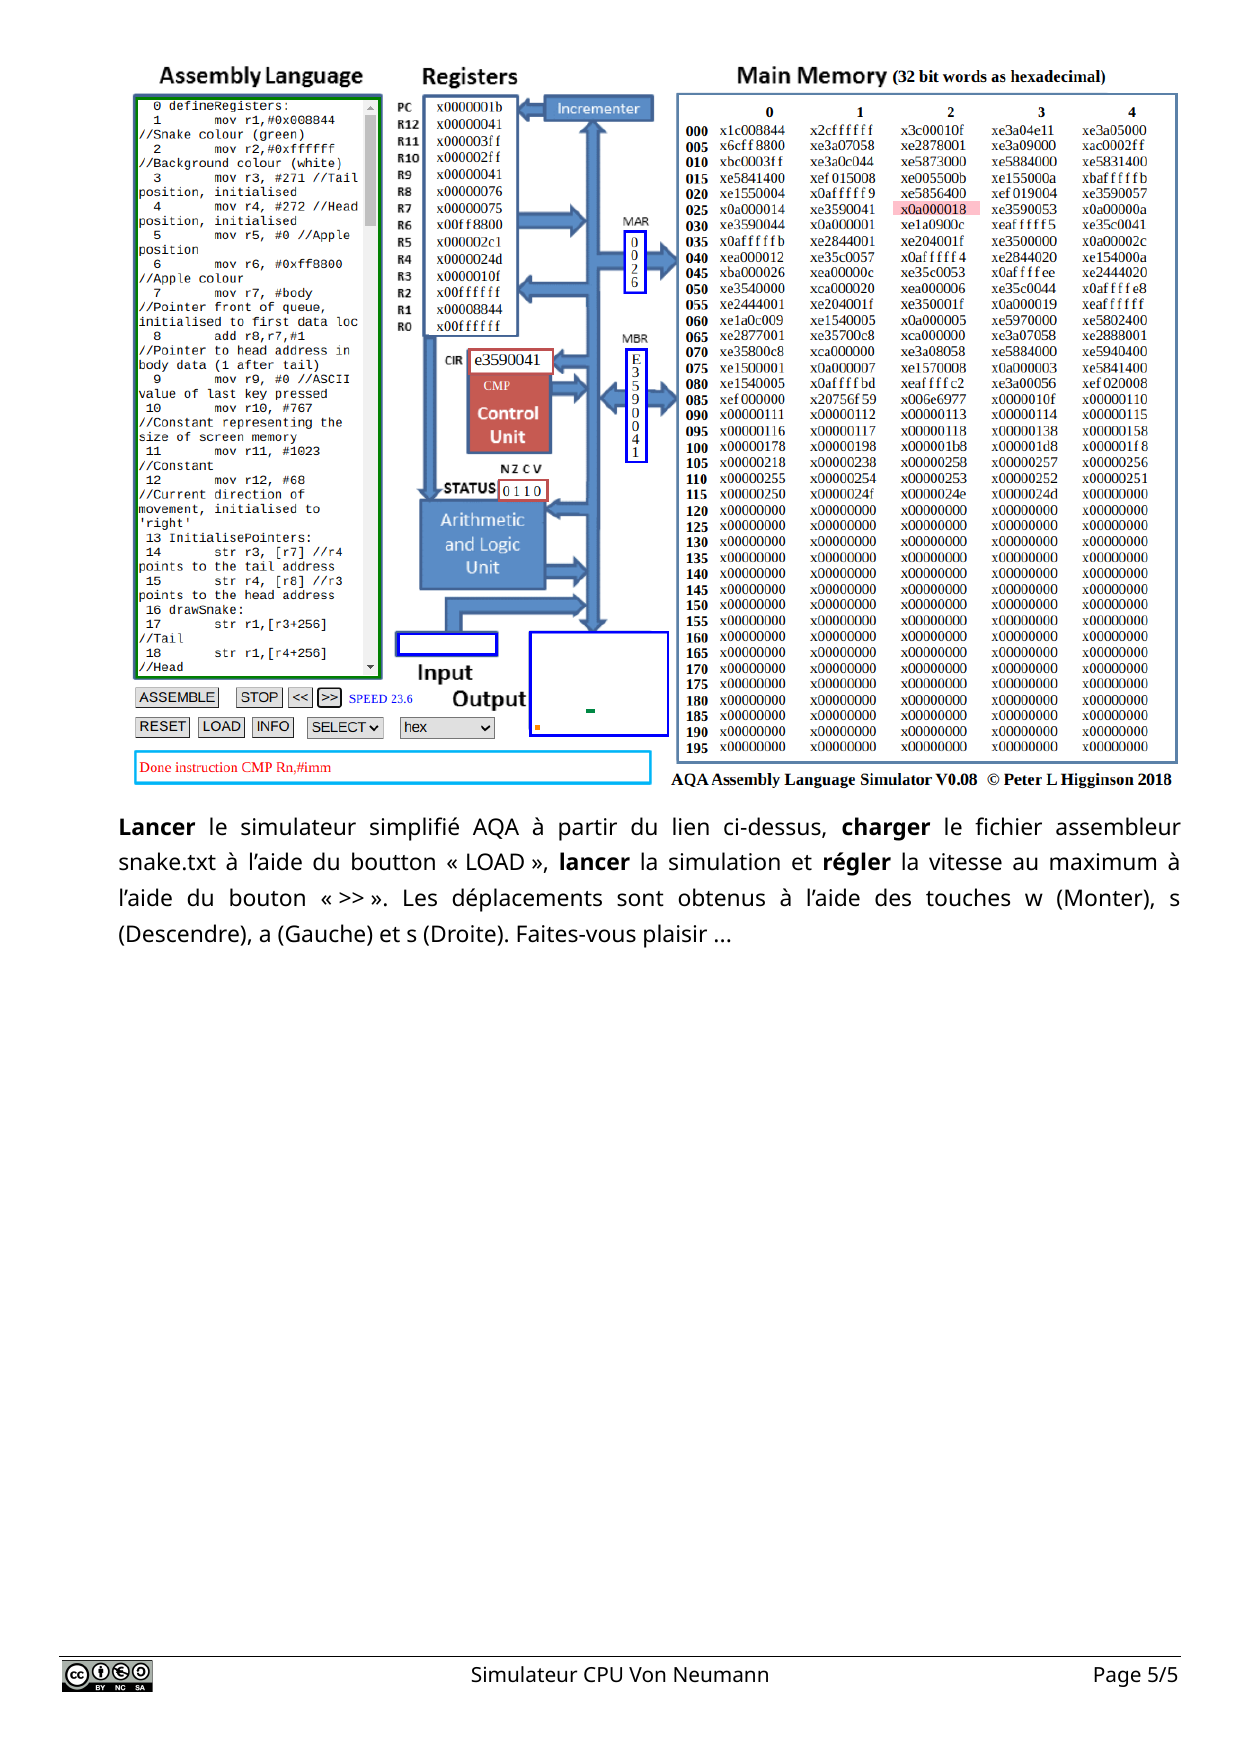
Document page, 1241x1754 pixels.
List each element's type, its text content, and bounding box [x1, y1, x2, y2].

text Lancer le simulateur simplifié AQA à partir du lien ci-dessus, charger le fichier assembleur snake.txt à l’aide du boutton « LOAD », lancer la simulation et régler la vitesse au maximum à l’aide du bouton « >> ». Les déplacements sont obtenus à l’aide des touches w (Monter), s (Descendre), a (Gauche) et s (Droite). Faites-vous plaisir ... [118, 810, 1181, 949]
picture [62, 1660, 153, 1692]
picture [118, 59, 1182, 795]
